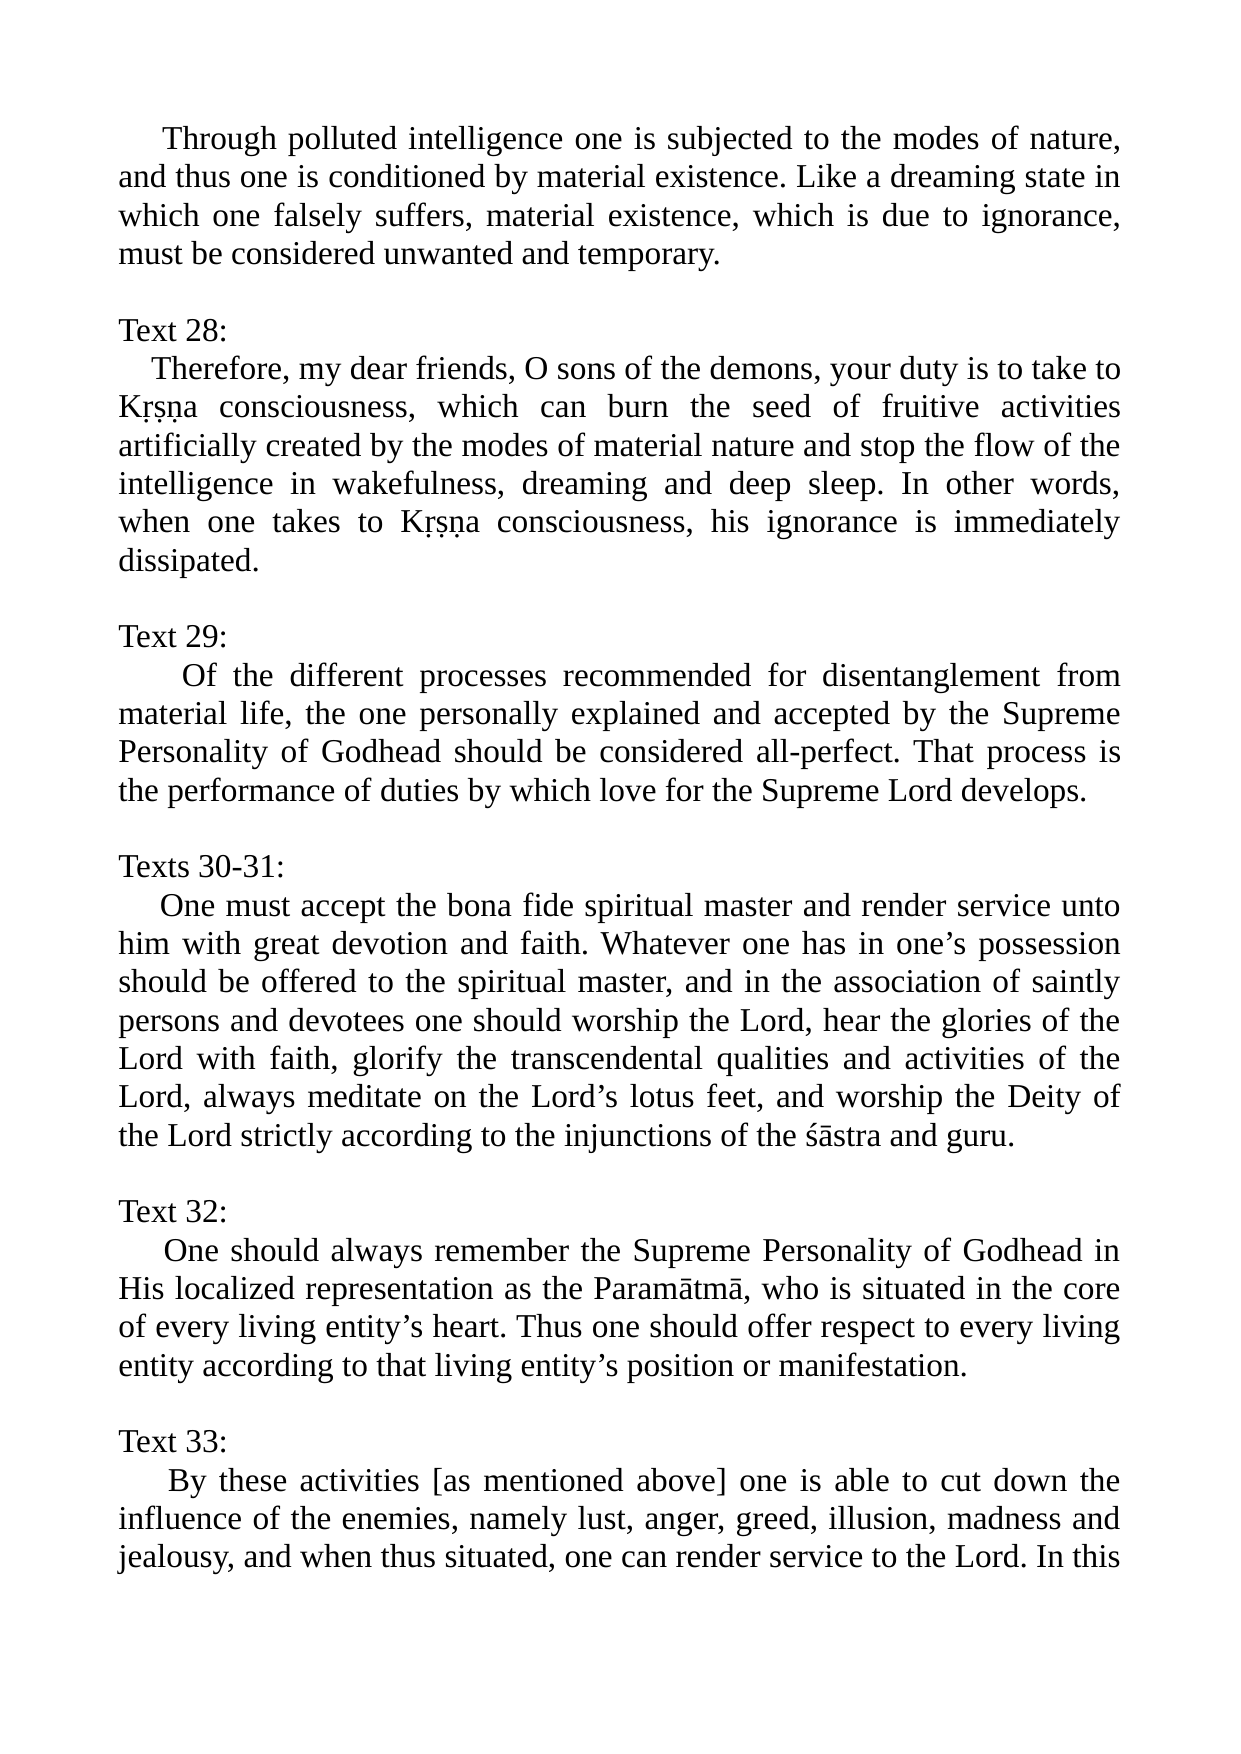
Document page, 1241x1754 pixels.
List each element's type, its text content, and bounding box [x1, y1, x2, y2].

text Texts 30-31: [118, 846, 1122, 885]
text Text 32: [118, 1191, 1122, 1230]
text Text 29: [118, 616, 1122, 655]
text Therefore, my dear friends, O sons of the demons, your duty is to take to Kṛṣṇa consciousness, which can burn the seed of fruitive activities artificially created by the modes of material nature and stop the flow of the intelligence in wakefulness, dreaming and deep sleep. In other words, when one takes to Kṛṣṇa consciousness, his ignorance is immediately dissipated. [118, 348, 1122, 578]
text Through polluted intelligence one is subjected to the modes of nature, and thus one is conditioned by material existence. Like a dreaming state in which one falsely suffers, material existence, which is due to ignorance, must be considered unwanted and temporary. [118, 118, 1122, 271]
text Text 28: [118, 310, 1122, 348]
text Of the different processes recommended for disentanglement from material life, the one personally explained and accepted by the Supreme Personality of Godhead should be considered all-perfect. That process is the performance of duties by which love for the Supreme Lord develops. [118, 655, 1122, 808]
text One should always remember the Supreme Personality of Godhead in His localized representation as the Paramātmā, who is situated in the core of every living entity’s heart. Thus one should offer respect to every living entity according to that living entity’s position or manifestation. [118, 1230, 1122, 1383]
text By these activities [as mentioned above] one is able to cut down the influence of the enemies, namely lust, anger, greed, illusion, madness and jealousy, and when thus situated, one can render service to the Lord. In this [118, 1460, 1122, 1575]
text One must accept the bona fide spiritual master and render service unto him with great devotion and faith. Whatever one has in one’s possession should be offered to the spiritual master, and in the association of saintly persons and devotees one should worship the Lord, hear the glories of the Lord with faith, glorify the transcendental qualities and activities of the Lord, always meditate on the Lord’s lotus feet, and worship the Deity of the Lord strictly according to the injunctions of the śāstra and guru. [118, 885, 1122, 1153]
text Text 33: [118, 1421, 1122, 1460]
